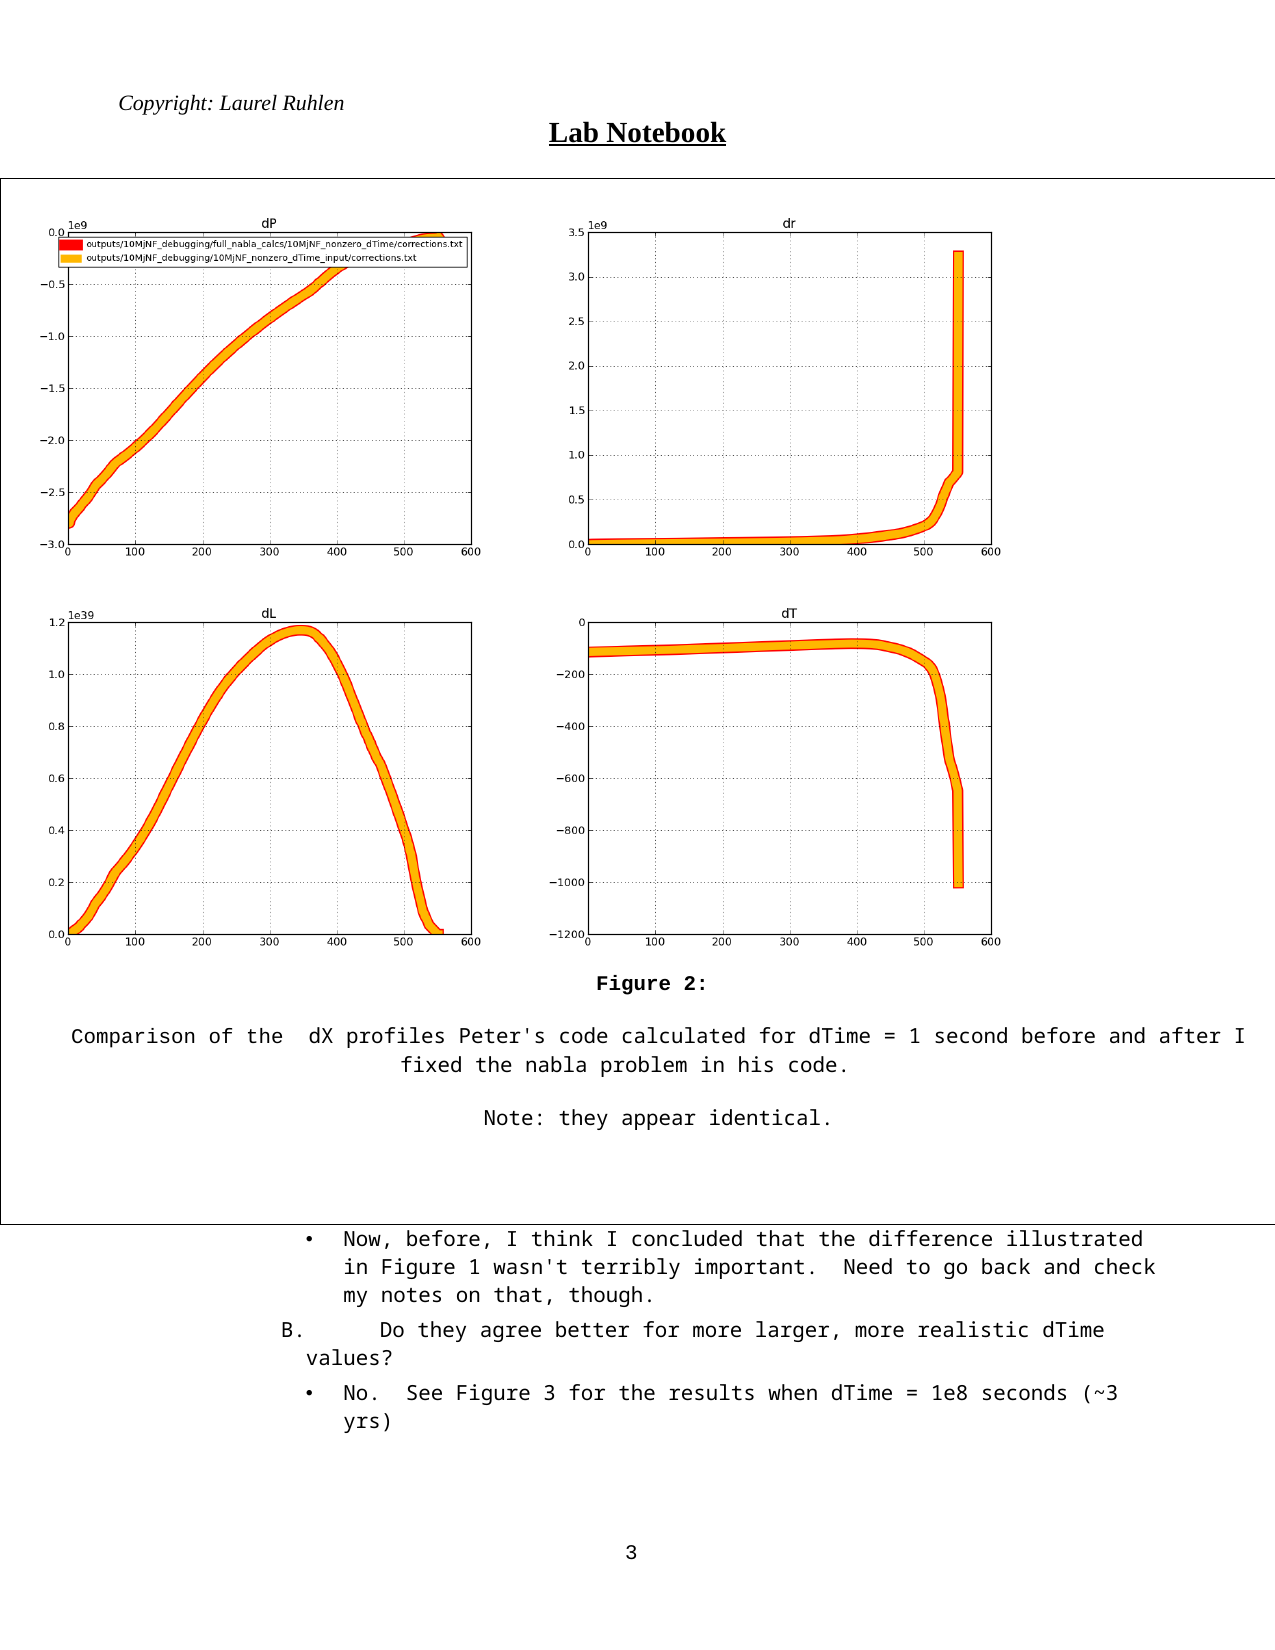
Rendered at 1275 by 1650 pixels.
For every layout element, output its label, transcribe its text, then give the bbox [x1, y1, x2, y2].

list Now, before, I think I concluded that the difference illustrated in Figure 1 wasn't terribly important. Need to go back and check my notes on that, though. [306, 1225, 1157, 1309]
picture [3, 193, 1043, 973]
list Figure 2: [3, 194, 1272, 997]
list Note: they appear identical. [3, 1103, 1272, 1132]
list Comparison of the dX profiles Peter's code calculated for dTime = 1 second before and after I fixed the nabla problem in his code. [3, 1022, 1272, 1078]
list Do they agree better for more larger, more realistic dTime values? [268, 1315, 1157, 1372]
list No. See Figure 3 for the results when dTime = 1e8 seconds (~3 yrs) [306, 1378, 1157, 1435]
list [1, 179, 1275, 1224]
